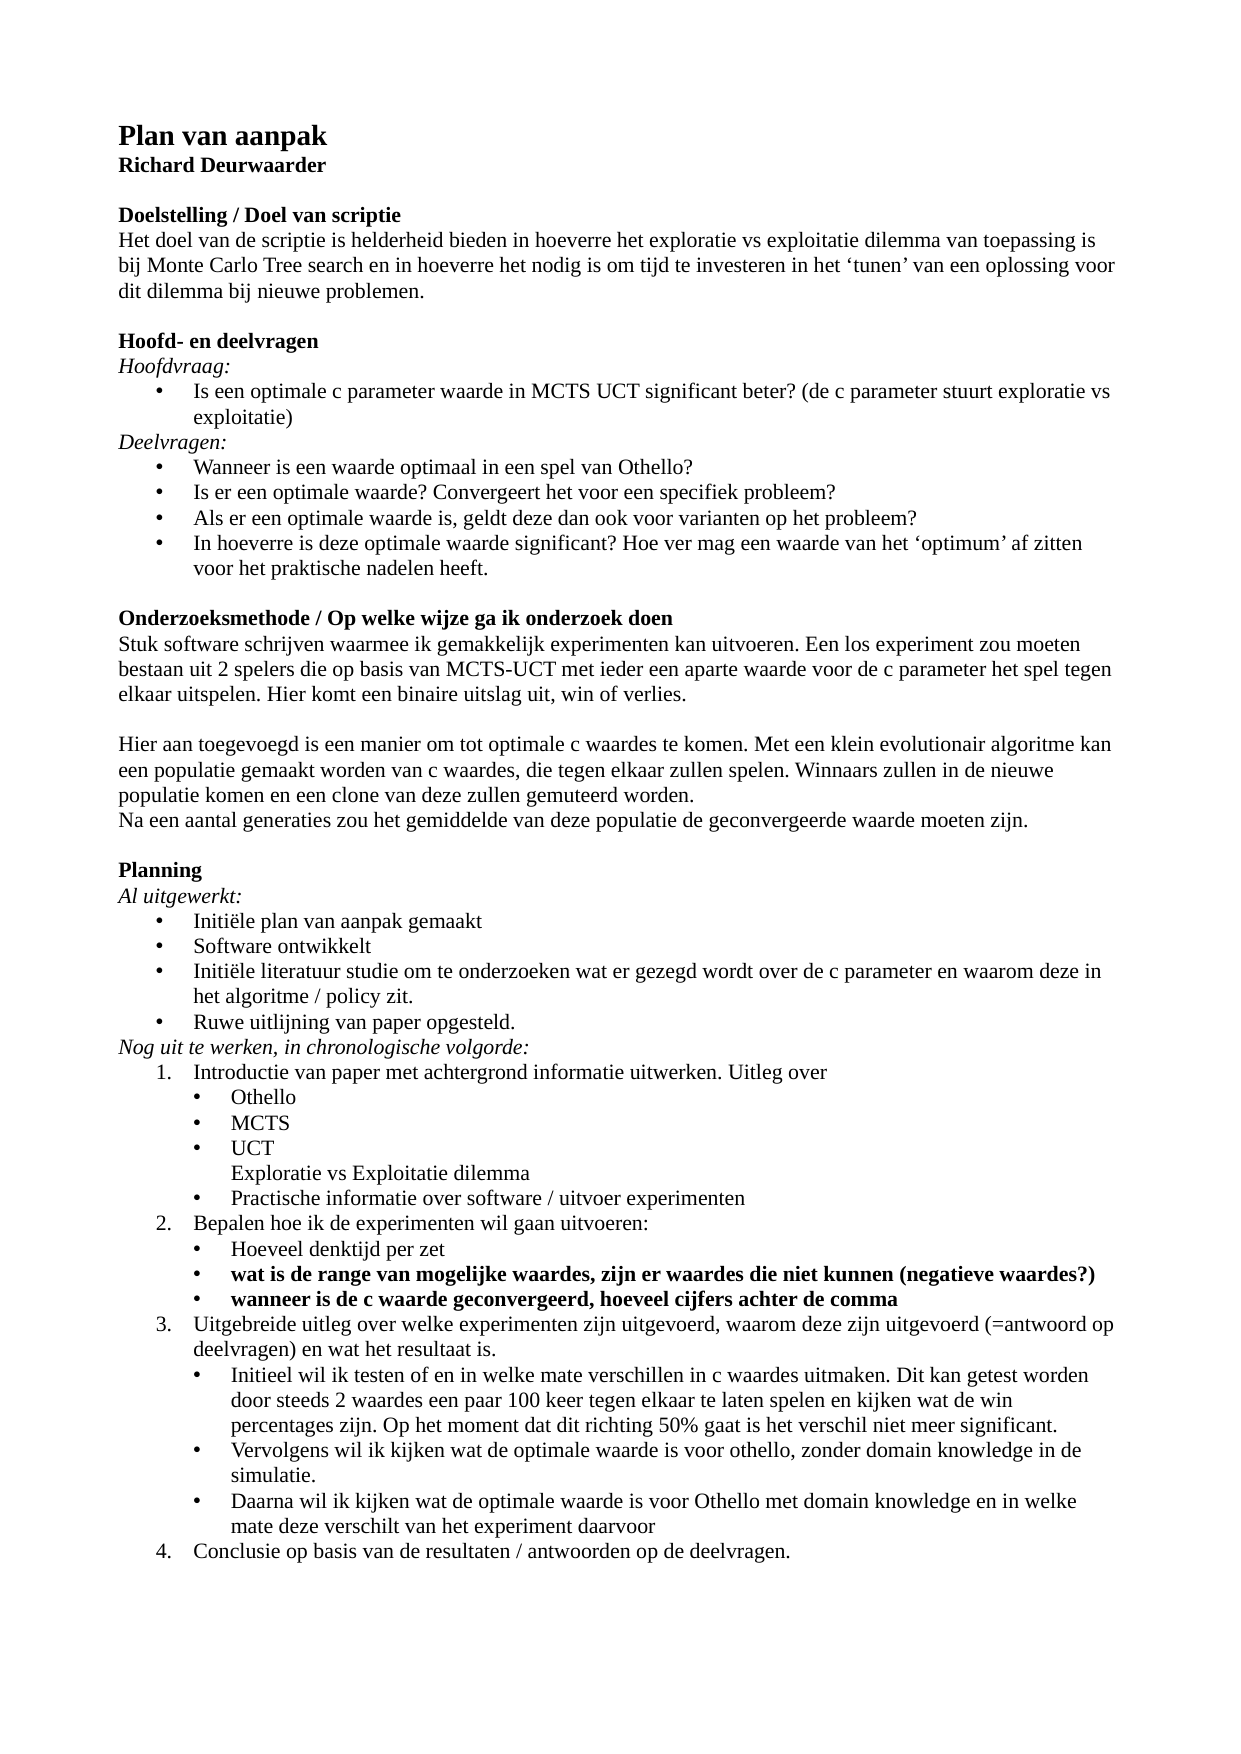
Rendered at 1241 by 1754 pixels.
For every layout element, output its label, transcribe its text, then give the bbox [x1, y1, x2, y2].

text Deelvragen: [118, 429, 1122, 454]
list Is er een optimale waarde? Convergeert het voor een specifiek probleem? [156, 479, 1122, 504]
text Hoofdvraag: [118, 353, 1122, 378]
list Als er een optimale waarde is, geldt deze dan ook voor varianten op het probleem? [156, 504, 1122, 530]
list Is een optimale c parameter waarde in MCTS UCT significant beter? (de c parameter stuurt exploratie vs exploitatie) [156, 378, 1122, 429]
text Het doel van de scriptie is helderheid bieden in hoeverre het exploratie vs exploitatie dilemma van toepassing is bij Monte Carlo Tree search en in hoeverre het nodig is om tijd te investeren in het ‘tunen’ van een oplossing voor dit dilemma bij nieuwe problemen. [118, 227, 1122, 303]
list Daarna wil ik kijken wat de optimale waarde is voor Othello met domain knowledge en in welke mate deze verschilt van het experiment daarvoor [193, 1488, 1122, 1538]
list Othello [193, 1084, 1122, 1109]
text Richard Deurwaarder [118, 152, 1122, 177]
text Planning [118, 857, 1122, 883]
list In hoeverre is deze optimale waarde significant? Hoe ver mag een waarde van het ‘optimum’ af zitten voor het praktische nadelen heeft. [156, 530, 1122, 580]
list Initiële plan van aanpak gemaakt [156, 908, 1122, 933]
text Plan van aanpak [118, 118, 1122, 152]
text Hoofd- en deelvragen [118, 328, 1122, 353]
list MCTS [193, 1109, 1122, 1135]
text Al uitgewerkt: [118, 883, 1122, 908]
list Uitgebreide uitleg over welke experimenten zijn uitgevoerd, waarom deze zijn uitgevoerd (=antwoord op deelvragen) en wat het resultaat is. [156, 1311, 1122, 1362]
text Na een aantal generaties zou het gemiddelde van deze populatie de geconvergeerde waarde moeten zijn. [118, 807, 1122, 832]
text Stuk software schrijven waarmee ik gemakkelijk experimenten kan uitvoeren. Een los experiment zou moeten bestaan uit 2 spelers die op basis van MCTS-UCT met ieder een aparte waarde voor de c parameter het spel tegen elkaar uitspelen. Hier komt een binaire uitslag uit, win of verlies. [118, 631, 1122, 706]
list Exploratie vs Exploitatie dilemma [193, 1160, 1122, 1185]
text Hier aan toegevoegd is een manier om tot optimale c waardes te komen. Met een klein evolutionair algoritme kan een populatie gemaakt worden van c waardes, die tegen elkaar zullen spelen. Winnaars zullen in de nieuwe populatie komen en een clone van deze zullen gemuteerd worden. [118, 731, 1122, 807]
list Conclusie op basis van de resultaten / antwoorden op de deelvragen. [156, 1538, 1122, 1563]
list Initieel wil ik testen of en in welke mate verschillen in c waardes uitmaken. Dit kan getest worden door steeds 2 waardes een paar 100 keer tegen elkaar te laten spelen en kijken wat de win percentages zijn. Op het moment dat dit richting 50% gaat is het verschil niet meer significant. [193, 1362, 1122, 1437]
list Hoeveel denktijd per zet [193, 1236, 1122, 1261]
list UCT [193, 1135, 1122, 1160]
list Ruwe uitlijning van paper opgesteld. [156, 1009, 1122, 1034]
text Nog uit te werken, in chronologische volgorde: [118, 1034, 1122, 1059]
list Wanneer is een waarde optimaal in een spel van Othello? [156, 454, 1122, 479]
text Doelstelling / Doel van scriptie [118, 202, 1122, 227]
text Onderzoeksmethode / Op welke wijze ga ik onderzoek doen [118, 605, 1122, 631]
list wat is de range van mogelijke waardes, zijn er waardes die niet kunnen (negatieve waardes?) [193, 1261, 1122, 1286]
list Software ontwikkelt [156, 933, 1122, 958]
list Initiële literatuur studie om te onderzoeken wat er gezegd wordt over de c parameter en waarom deze in het algoritme / policy zit. [156, 958, 1122, 1009]
list wanneer is de c waarde geconvergeerd, hoeveel cijfers achter de comma [193, 1286, 1122, 1311]
list Practische informatie over software / uitvoer experimenten [193, 1185, 1122, 1210]
list Bepalen hoe ik de experimenten wil gaan uitvoeren: [156, 1210, 1122, 1236]
list Introductie van paper met achtergrond informatie uitwerken. Uitleg over [156, 1059, 1122, 1084]
list Vervolgens wil ik kijken wat de optimale waarde is voor othello, zonder domain knowledge in de simulatie. [193, 1437, 1122, 1488]
